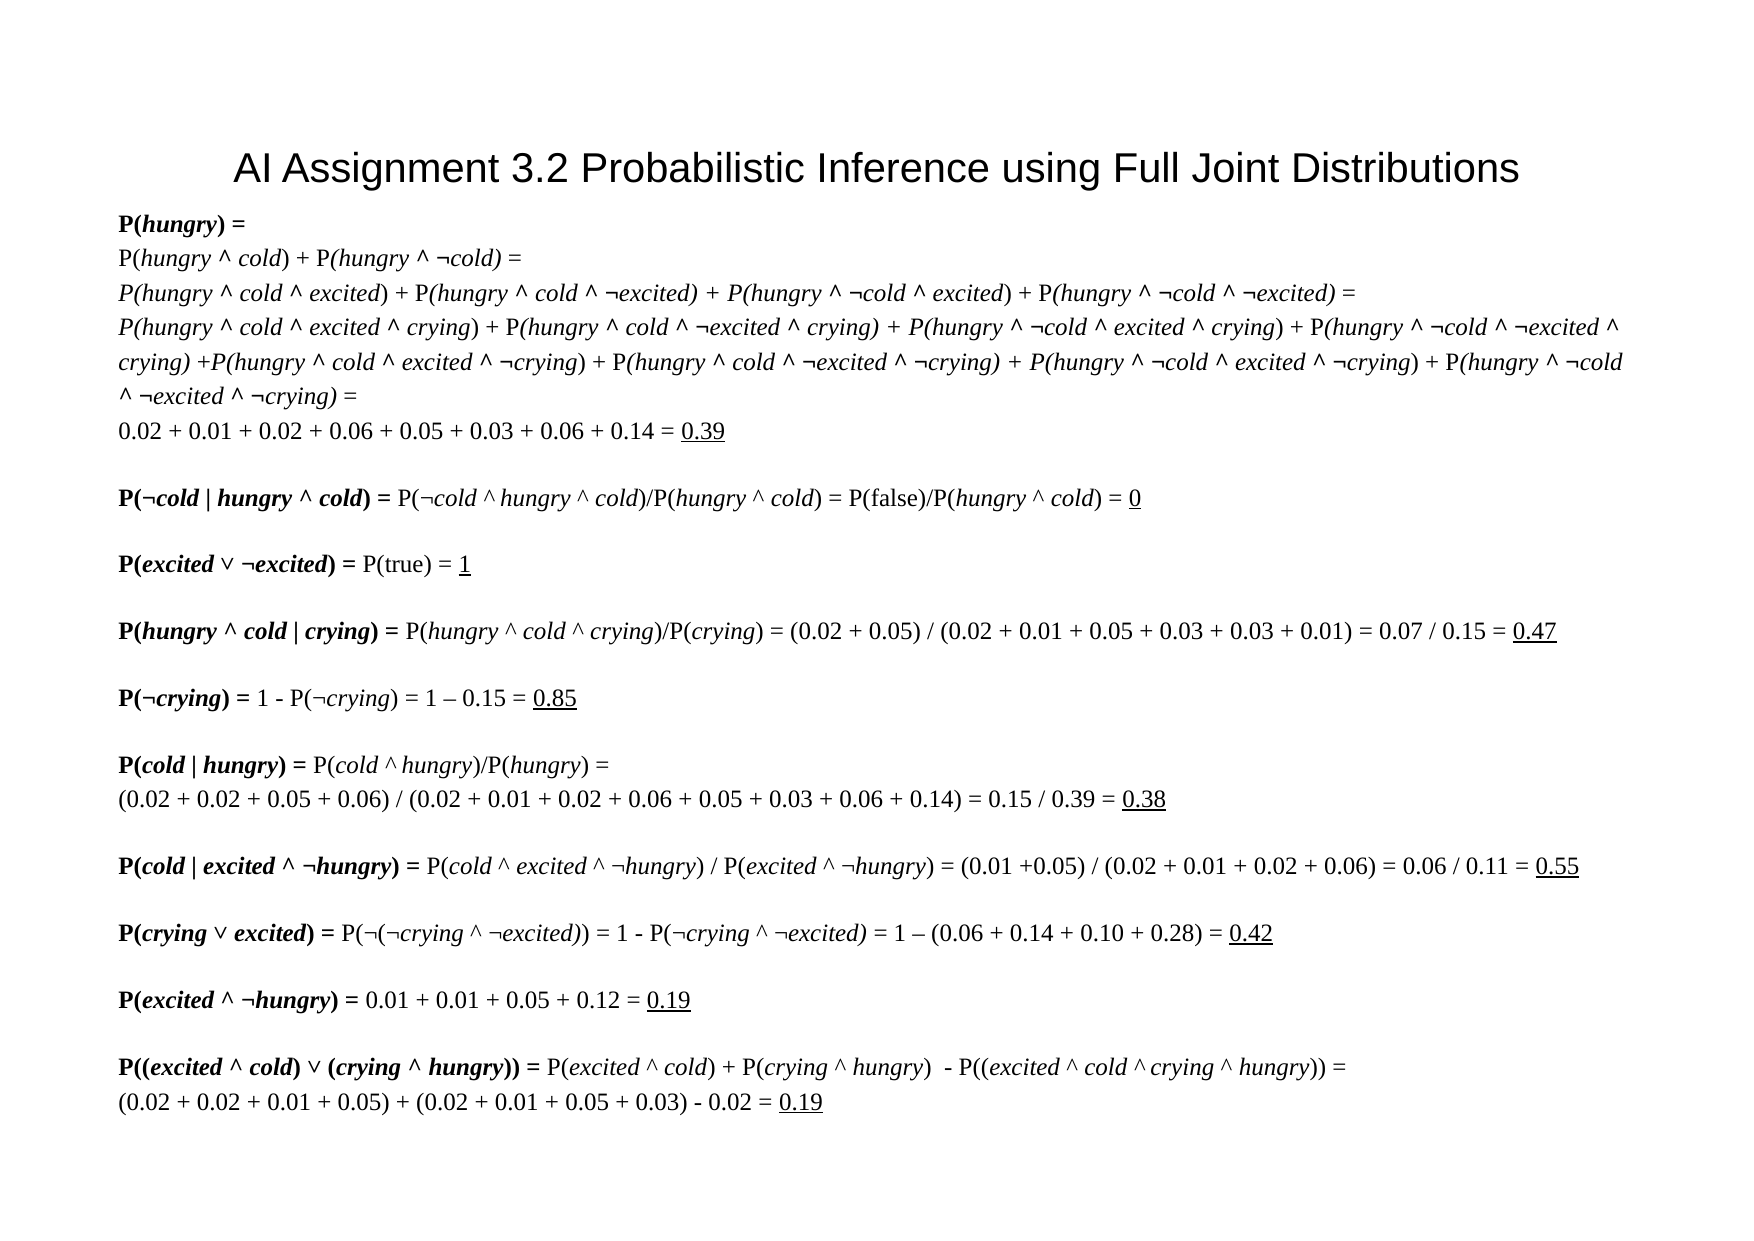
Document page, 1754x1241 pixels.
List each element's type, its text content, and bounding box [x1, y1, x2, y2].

text P(¬crying) = 1 - P(¬crying) = 1 – 0.15 = 0.85 [118, 683, 1636, 712]
text P(cold | excited ^ ¬hungry) = P(cold ^ excited ^ ¬hungry) / P(excited ^ ¬hungry) = (0.01 +0.05) / (0.02 + 0.01 + 0.02 + 0.06) = 0.06 / 0.11 = 0.55 [118, 851, 1636, 880]
text P(crying ˅ excited) = P(¬(¬crying ^ ¬excited)) = 1 - P(¬crying ^ ¬excited) = 1 – (0.06 + 0.14 + 0.10 + 0.28) = 0.42 [118, 918, 1636, 947]
text P(¬cold | hungry ^ cold) = P(¬cold ^ hungry ^ cold)/P(hungry ^ cold) = P(false)/P(hungry ^ cold) = 0 [118, 483, 1636, 511]
text P(cold | hungry) = P(cold ^ hungry)/P(hungry) = (0.02 + 0.02 + 0.05 + 0.06) / (0.02 + 0.01 + 0.02 + 0.06 + 0.05 + 0.03 + 0.06 + 0.14) = 0.15 / 0.39 = 0.38 [118, 750, 1636, 813]
text P(hungry ^ cold | crying) = P(hungry ^ cold ^ crying)/P(crying) = (0.02 + 0.05) / (0.02 + 0.01 + 0.05 + 0.03 + 0.03 + 0.01) = 0.07 / 0.15 = 0.47 [118, 616, 1636, 645]
text P(excited ˅ ¬excited) = P(true) = 1 [118, 549, 1636, 578]
text P((excited ^ cold) ˅ (crying ^ hungry)) = P(excited ^ cold) + P(crying ^ hungry) - P((excited ^ cold ^ crying ^ hungry)) = (0.02 + 0.02 + 0.01 + 0.05) + (0.02 + 0.01 + 0.05 + 0.03) - 0.02 = 0.19 [118, 1052, 1636, 1115]
title AI Assignment 3.2 Probabilistic Inference using Full Joint Distributions [118, 143, 1636, 191]
text P(hungry) = P(hungry ^ cold) + P(hungry ^ ¬cold) = P(hungry ^ cold ^ excited) + P(hungry ^ cold ^ ¬excited) + P(hungry ^ ¬cold ^ excited) + P(hungry ^ ¬cold ^ ¬excited) = P(hungry ^ cold ^ excited ^ crying) + P(hungry ^ cold ^ ¬excited ^ crying) + P(hungry ^ ¬cold ^ excited ^ crying) + P(hungry ^ ¬cold ^ ¬excited ^ crying) +P(hungry ^ cold ^ excited ^ ¬crying) + P(hungry ^ cold ^ ¬excited ^ ¬crying) + P(hungry ^ ¬cold ^ excited ^ ¬crying) + P(hungry ^ ¬cold ^ ¬excited ^ ¬crying) = 0.02 + 0.01 + 0.02 + 0.06 + 0.05 + 0.03 + 0.06 + 0.14 = 0.39 [118, 209, 1636, 444]
text P(excited ^ ¬hungry) = 0.01 + 0.01 + 0.05 + 0.12 = 0.19 [118, 985, 1636, 1014]
